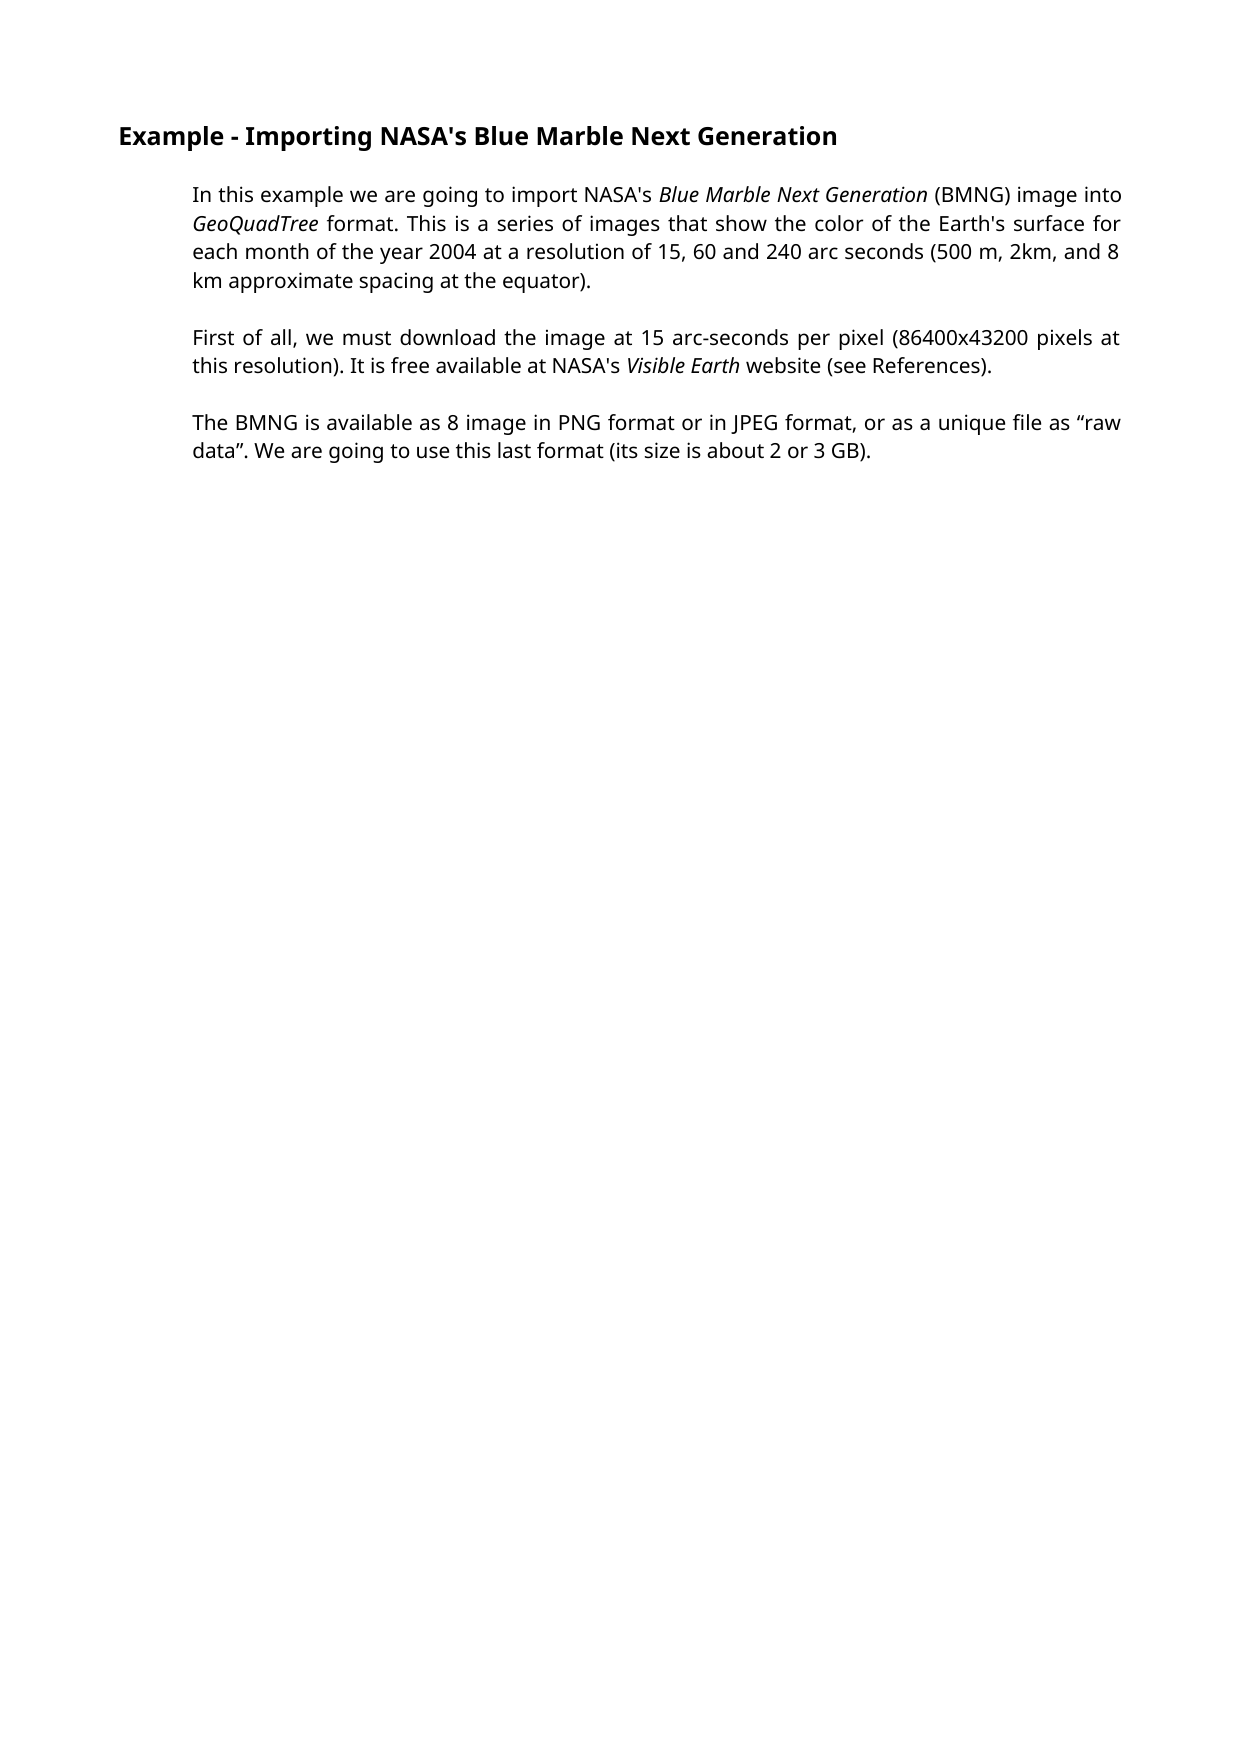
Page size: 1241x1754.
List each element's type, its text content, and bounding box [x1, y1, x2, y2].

text The BMNG is available as 8 image in PNG format or in JPEG format, or as a unique file as “raw data”. We are going to use this last format (its size is about 2 or 3 GB). [192, 408, 1122, 465]
text First of all, we must download the image at 15 arc-seconds per pixel (86400x43200 pixels at this resolution). It is free available at NASA's Visible Earth website (see References). [192, 323, 1122, 380]
text In this example we are going to import NASA's Blue Marble Next Generation (BMNG) image into GeoQuadTree format. This is a series of images that show the color of the Earth's surface for each month of the year 2004 at a resolution of 15, 60 and 240 arc seconds (500 m, 2km, and 8 km approximate spacing at the equator). [192, 181, 1122, 294]
text Example - Importing NASA's Blue Marble Next Generation [118, 118, 1122, 152]
